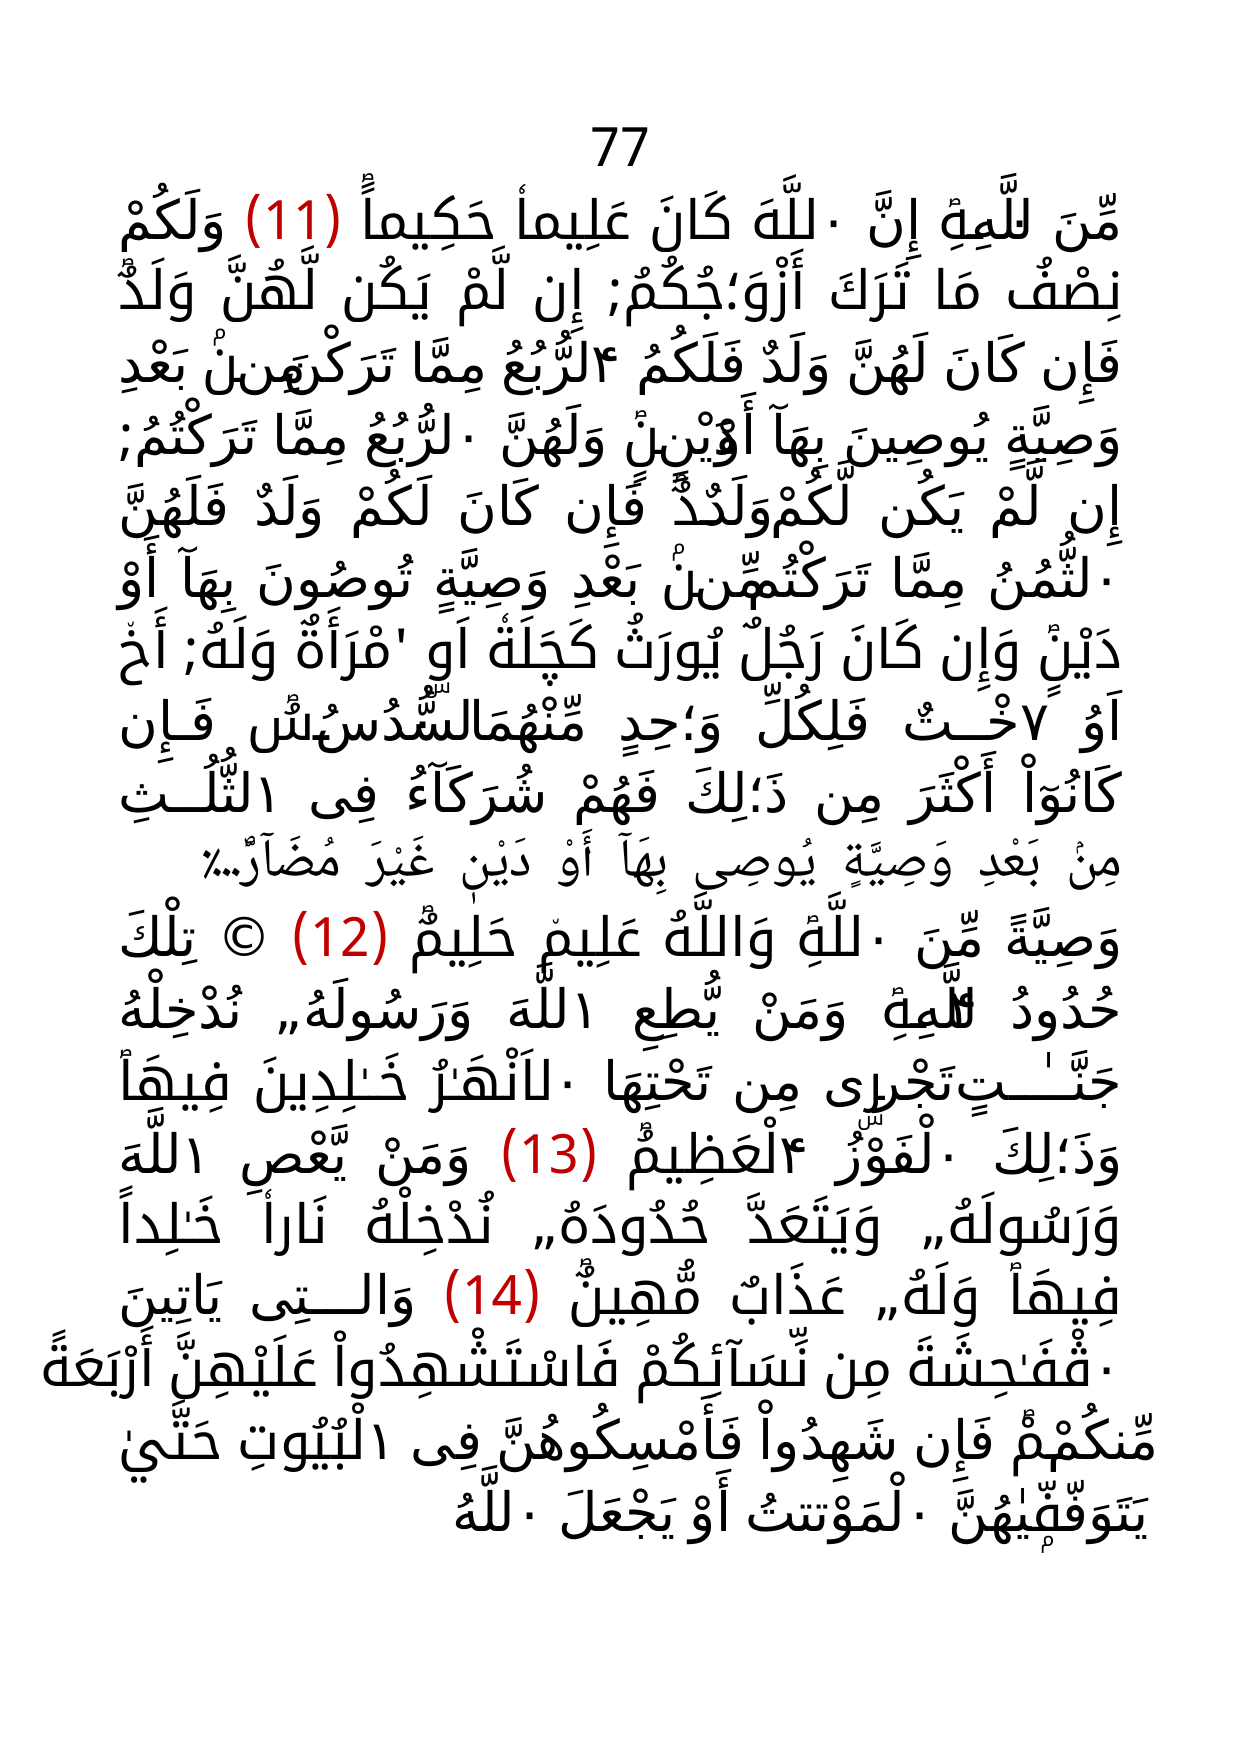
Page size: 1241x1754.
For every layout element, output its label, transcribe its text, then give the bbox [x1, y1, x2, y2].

text 77 [118, 118, 1122, 189]
text مِّنَ ۰للَّهِؐ إِنَّ ۰للَّهَ كَانَ عَلِيماٗ حَكِيماًؐ (11) وَلَكُمْ نِصْفُ مَا تَرَكَ أَزْوَ؛جُكُمُ; إِن لَّمْ يَكُن لَّهُنَّ وَلَدٌؐ فَإِن كَانَ لَهُنَّ وَلَدٌ فَلَكُمُ ۴لرُّبُعُ مِمَّا تَرَكْنَ مِنۢ بَعْدِ وَصِيَّةٍ يُوصِينَ بِهَآ أَوْ دَيْنٍؐ وَلَهُنَّ ۰لرُّبُعُ مِمَّا تَرَكْتُمُ; إِن لَّمْ يَكُن لَّكُمْ وَلَدٌؐ فَإِن كَانَ لَكُمْ وَلَدٌ فَلَهُنَّ ۰لثُّمُنُ مِمَّا تَرَكْتُم مِّنۢ بَعْدِ وَصِيَّةٍ تُوصُونَ بِهَآ أَوْ دَيْنٍؐ وَإِن كَانَ رَجُلٌ يُورَثُ كَچَلَةٗ اَوۣ 'مْرَأَةٌ وَلَهُ; أَخ٘ اَوُ ۷خْــتٌ فَلِكُلِّ وَ؛حِدٍ مِّنْهُمَا ۰لسُّدُسُؐ فَـإِن كَانُوٓاْ أَكْثَرَ مِن ذَ؛لِكَ فَهُمْ شُرَكَآءُ فِى ۱لثُّلُــثِ مِنۢ بَعْدِ وَصِيَّةٍ يُوصِى بِهَآ أَوْ دَيْنٖ غَيْرَ مُضَآرّؐ؊ وَصِيَّةً مِّنَ ۰للَّهِؐ وَاللَّهُ عَلِيم٘ حَلِيمٌؐ (12) © تِلْكَ حُدُودُ ۴للَّهِؐ وَمَنْ يُّطِعِ ۱للَّهَ وَرَسُولَهُ„ نُدْخِلْهُ جَنَّــٰــتٍ تَجْرۣى مِن تَحْتِهَا ۰لاَنْهَـٰرُ خَــٰلِدِينَ فِيهَاؐ وَذَ؛لِكَ ۰لْفَوْزُ ۴لْعَظِيمُؐ (13) وَمَنْ يَّعْصِ ۱للَّهَ وَرَسُولَهُ„ وَيَتَعَدَّ حُدُودَهُ„ نُدْخِلْهُ نَاراٗ خَـٰلِداً فِيهَاؐ وَلَهُ„ عَذَابٌ مُّهِينٌؐ (14) وَالـــتِى يَاتِينَ ۰ڤْفَـٰحِشَةَ مِن نِّسَآئِكُمْ فَاسْتَشْهِدُواْ عَلَيْهِنَّ أَرْبَعَةً مِّنكُمْؐ فَإِن شَهِدُواْ فَأَمْسِكُوهُنَّ فِى ۱لْبُيُوتِ حَتَّيٰ يَتَوَفّۭيٰهُنَّ ۰لْمَوْتتتُ أَوْ يَجْعَلَ ۰للَّهُ [118, 189, 1122, 1554]
